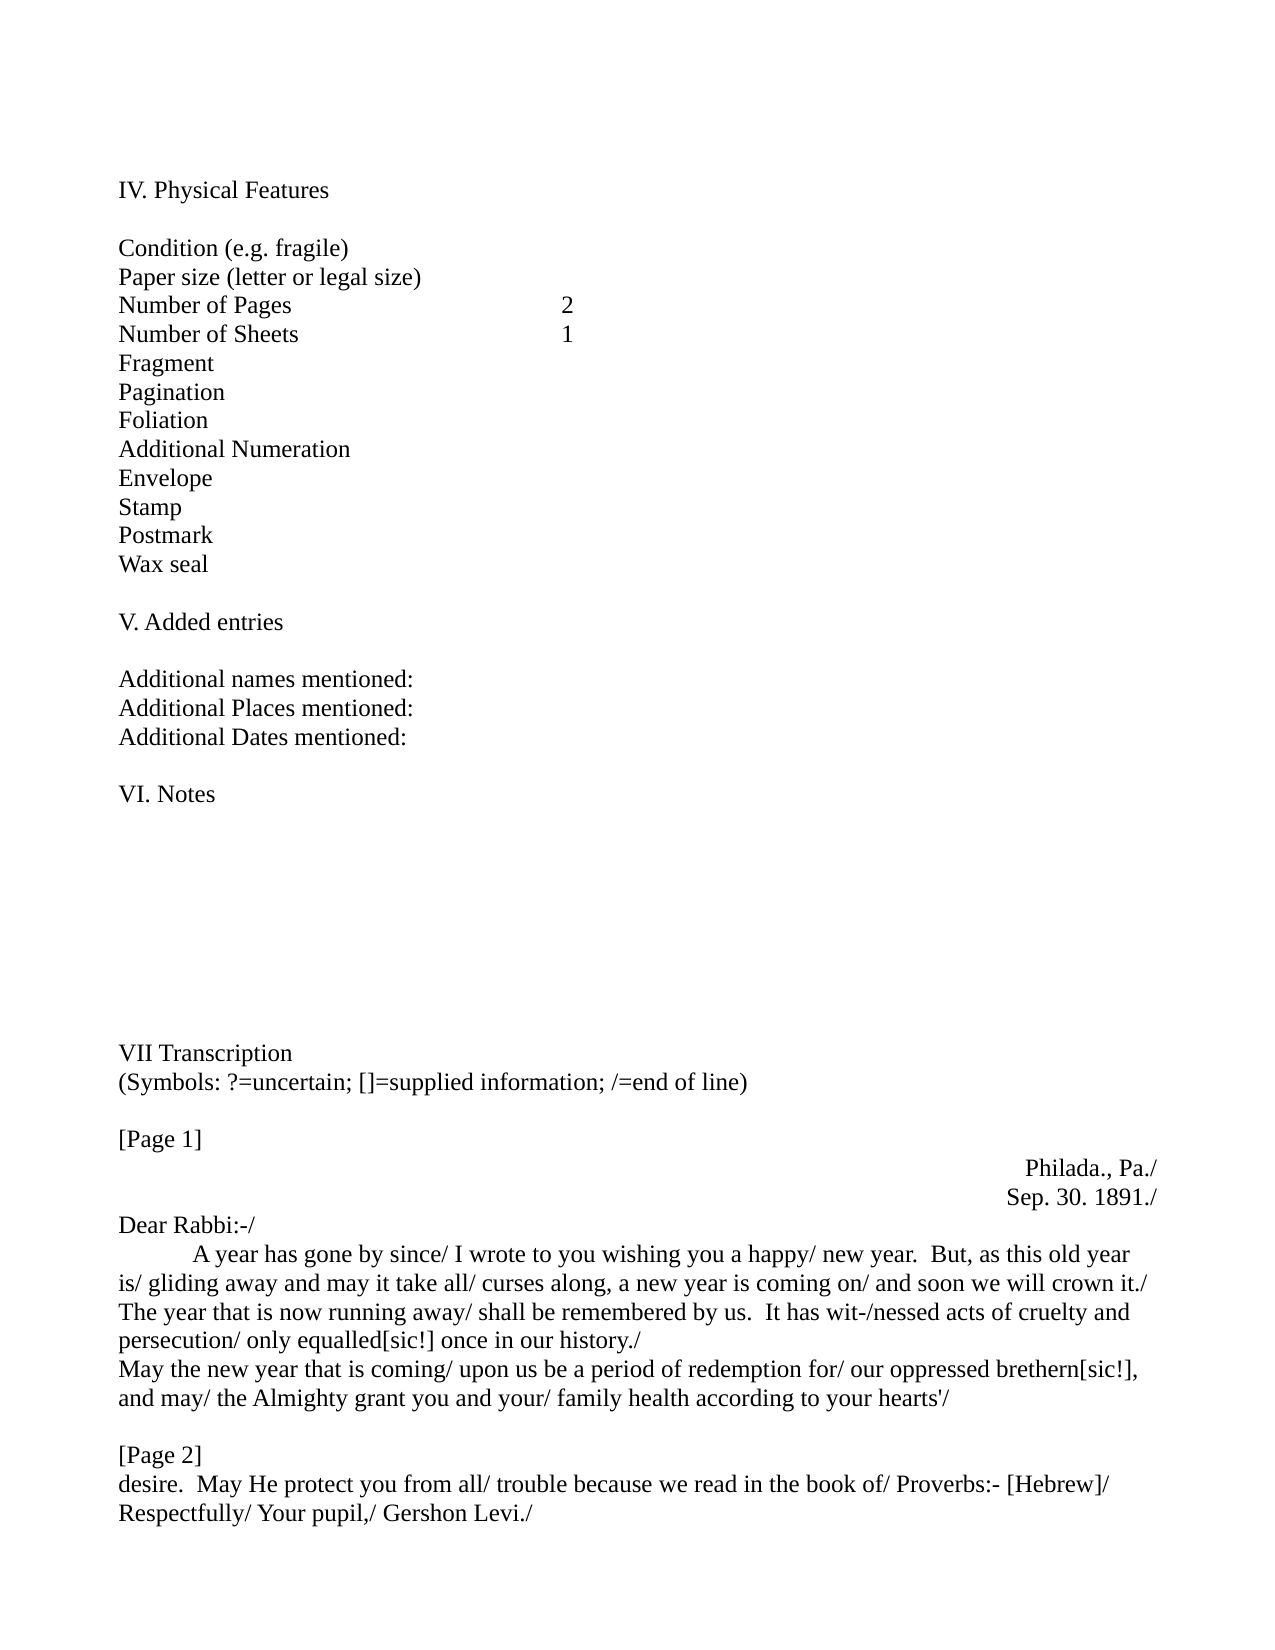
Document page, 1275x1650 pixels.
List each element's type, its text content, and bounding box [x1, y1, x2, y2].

text The year that is now running away/ shall be remembered by us. It has wit-/nessed acts of cruelty and persecution/ only equalled[sic!] once in our history./ [118, 1297, 1157, 1354]
text Dear Rabbi:-/ [118, 1211, 1157, 1239]
text Fragment [118, 348, 1157, 377]
text Wax seal [118, 549, 1157, 578]
text IV. Physical Features [118, 176, 1157, 204]
text Philada., Pa./ [118, 1153, 1157, 1182]
text A year has gone by since/ I wrote to you wishing you a happy/ new year. But, as this old year is/ gliding away and may it take all/ curses along, a new year is coming on/ and soon we will crown it./ [118, 1239, 1157, 1297]
text Stamp [118, 492, 1157, 521]
text desire. May He protect you from all/ trouble because we read in the book of/ Proverbs:- [Hebrew]/ Respectfully/ Your pupil,/ Gershon Levi./ [118, 1469, 1157, 1527]
text V. Added entries [118, 607, 1157, 636]
text Additional Dates mentioned: [118, 722, 1157, 751]
text Additional Numeration [118, 434, 1157, 463]
text VI. Notes [118, 779, 1157, 808]
text Postma rk [118, 521, 1157, 549]
text Pagination [118, 377, 1157, 406]
text Number of Pages 2 [118, 291, 1157, 319]
text [Page 1] [118, 1124, 1157, 1153]
text Additional names mentioned: [118, 664, 1157, 693]
text Sep. 30. 1891./ [118, 1182, 1157, 1211]
text Additional Places mentioned: [118, 693, 1157, 722]
text Paper size (letter or legal size) [118, 262, 1157, 291]
text (Symbols: ?=uncertain; []=supplied information; /=end of line) [118, 1067, 1157, 1096]
text Number of Sheets 1 [118, 319, 1157, 348]
text Condition (e.g. fragile) [118, 233, 1157, 262]
text Foliation [118, 406, 1157, 434]
text May the new year that is coming/ upon us be a period of redemption for/ our oppressed brethern[sic!], and may/ the Almighty grant you and your/ family health according to your hearts'/ [118, 1354, 1157, 1412]
text VII Transcription [118, 1038, 1157, 1067]
text [Page 2] [118, 1441, 1157, 1469]
text Envelope [118, 463, 1157, 492]
